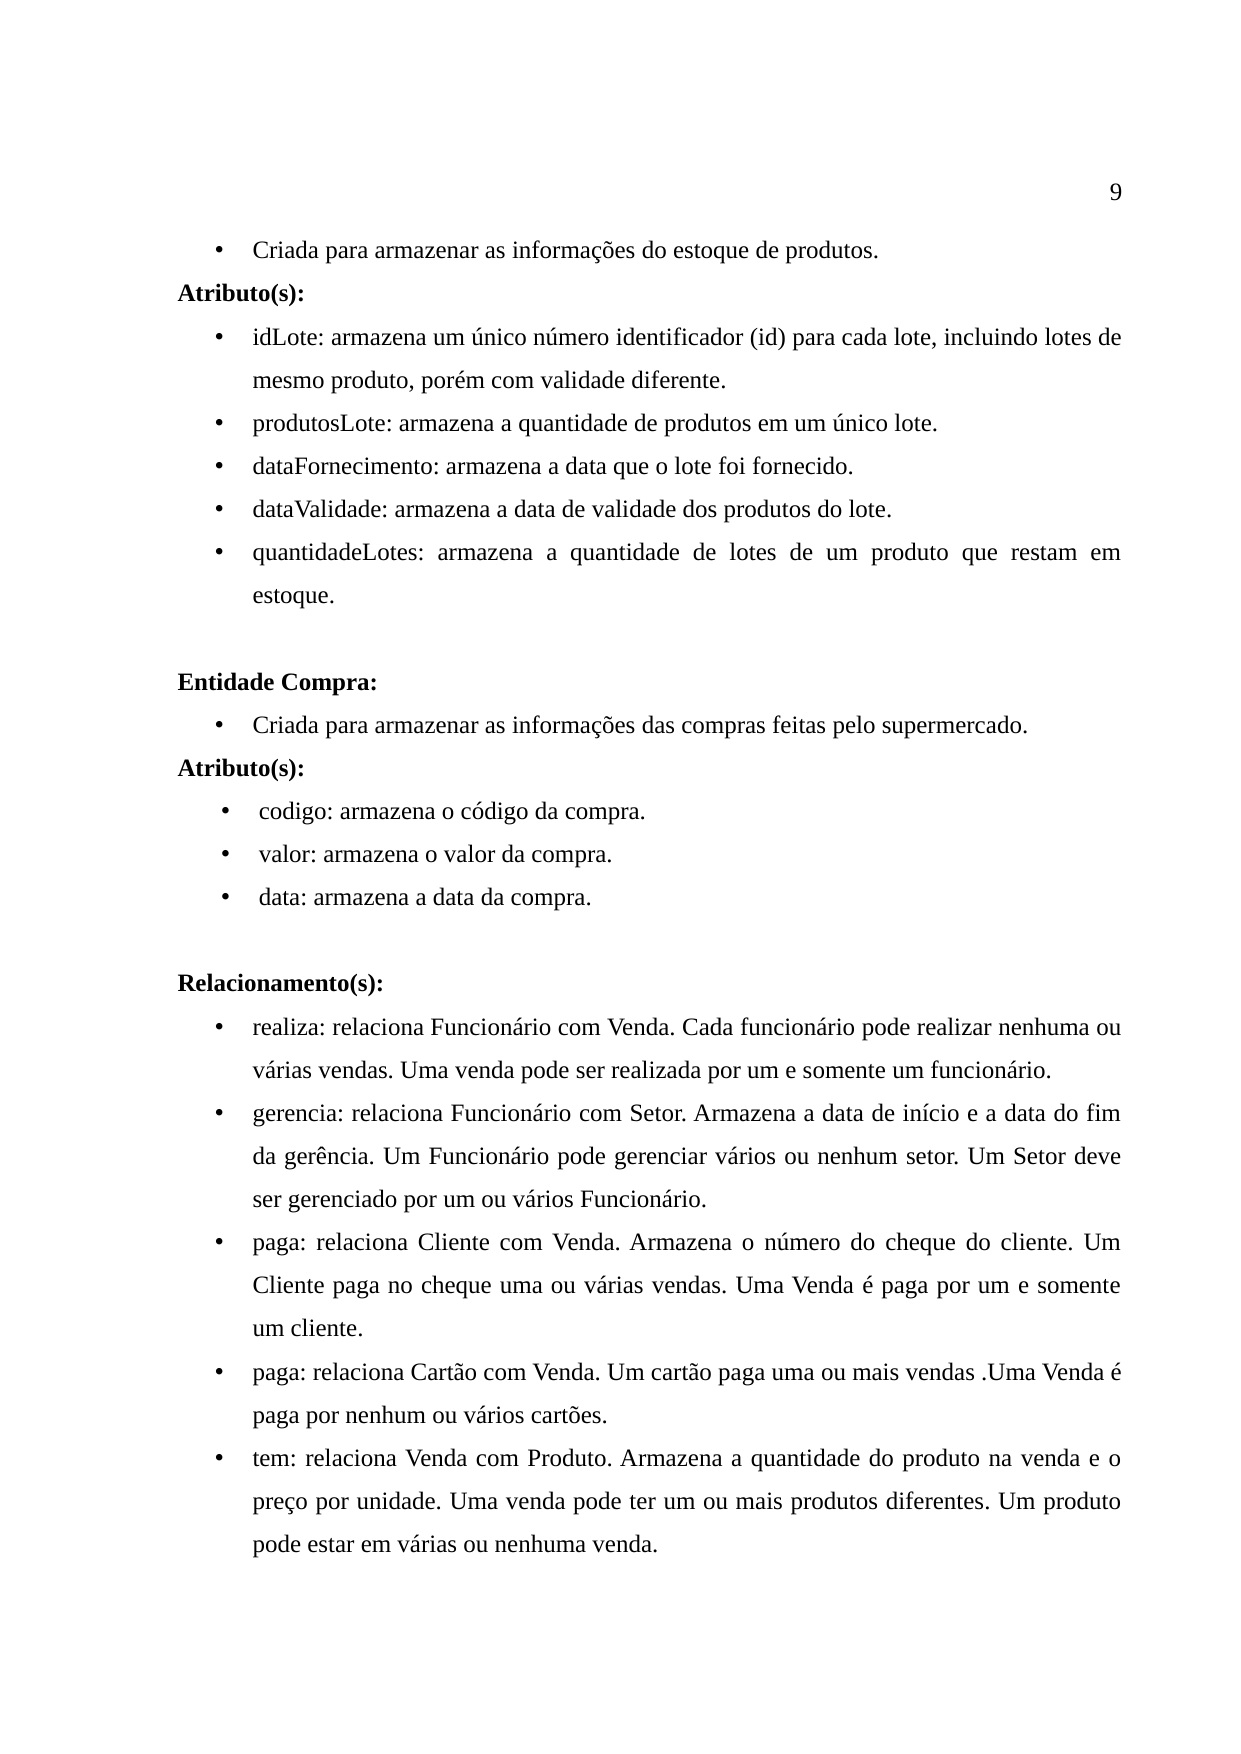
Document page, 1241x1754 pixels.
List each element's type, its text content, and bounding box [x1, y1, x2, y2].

text Entidade Compra: [177, 667, 1122, 695]
list realiza: relaciona Funcionário com Venda. Cada funcionário pode realizar nenhuma ou várias vendas. Uma venda pode ser realizada por um e somente um funcionário. [215, 1012, 1122, 1083]
list data: armazena a data da compra. [221, 882, 1122, 911]
list dataFornecimento: armazena a data que o lote foi fornecido. [215, 451, 1122, 480]
list Criada para armazenar as informações das compras feitas pelo supermercado. [215, 710, 1122, 738]
list paga: relaciona Cartão com Venda. Um cartão paga uma ou mais vendas .Uma Venda é paga por nenhum ou vários cartões. [215, 1357, 1122, 1428]
list idLote: armazena um único número identificador (id) para cada lote, incluindo lotes de mesmo produto, porém com validade diferente. [215, 322, 1122, 393]
list quantidadeLotes: armazena a quantidade de lotes de um produto que restam em estoque. [215, 537, 1122, 609]
list Criada para armazenar as informações do estoque de produtos. [215, 235, 1122, 264]
text Atributo(s): [177, 753, 1122, 782]
list tem: relaciona Venda com Produto. Armazena a quantidade do produto na venda e o preço por unidade. Uma venda pode ter um ou mais produtos diferentes. Um produto pode estar em várias ou nenhuma venda. [215, 1443, 1122, 1558]
list codigo: armazena o código da compra. [221, 796, 1122, 825]
list produtosLote: armazena a quantidade de produtos em um único lote. [215, 408, 1122, 437]
list paga: relaciona Cliente com Venda. Armazena o número do cheque do cliente. Um Cliente paga no cheque uma ou várias vendas. Uma Venda é paga por um e somente um cliente. [215, 1227, 1122, 1342]
list gerencia: relaciona Funcionário com Setor. Armazena a data de início e a data do fim da gerência. Um Funcionário pode gerenciar vários ou nenhum setor. Um Setor deve ser gerenciado por um ou vários Funcionário. [215, 1098, 1122, 1213]
text Atributo(s): [177, 278, 1122, 307]
list dataValidade: armazena a data de validade dos produtos do lote. [215, 494, 1122, 523]
text Relacionamento(s): [177, 968, 1122, 997]
list valor: armazena o valor da compra. [221, 839, 1122, 868]
